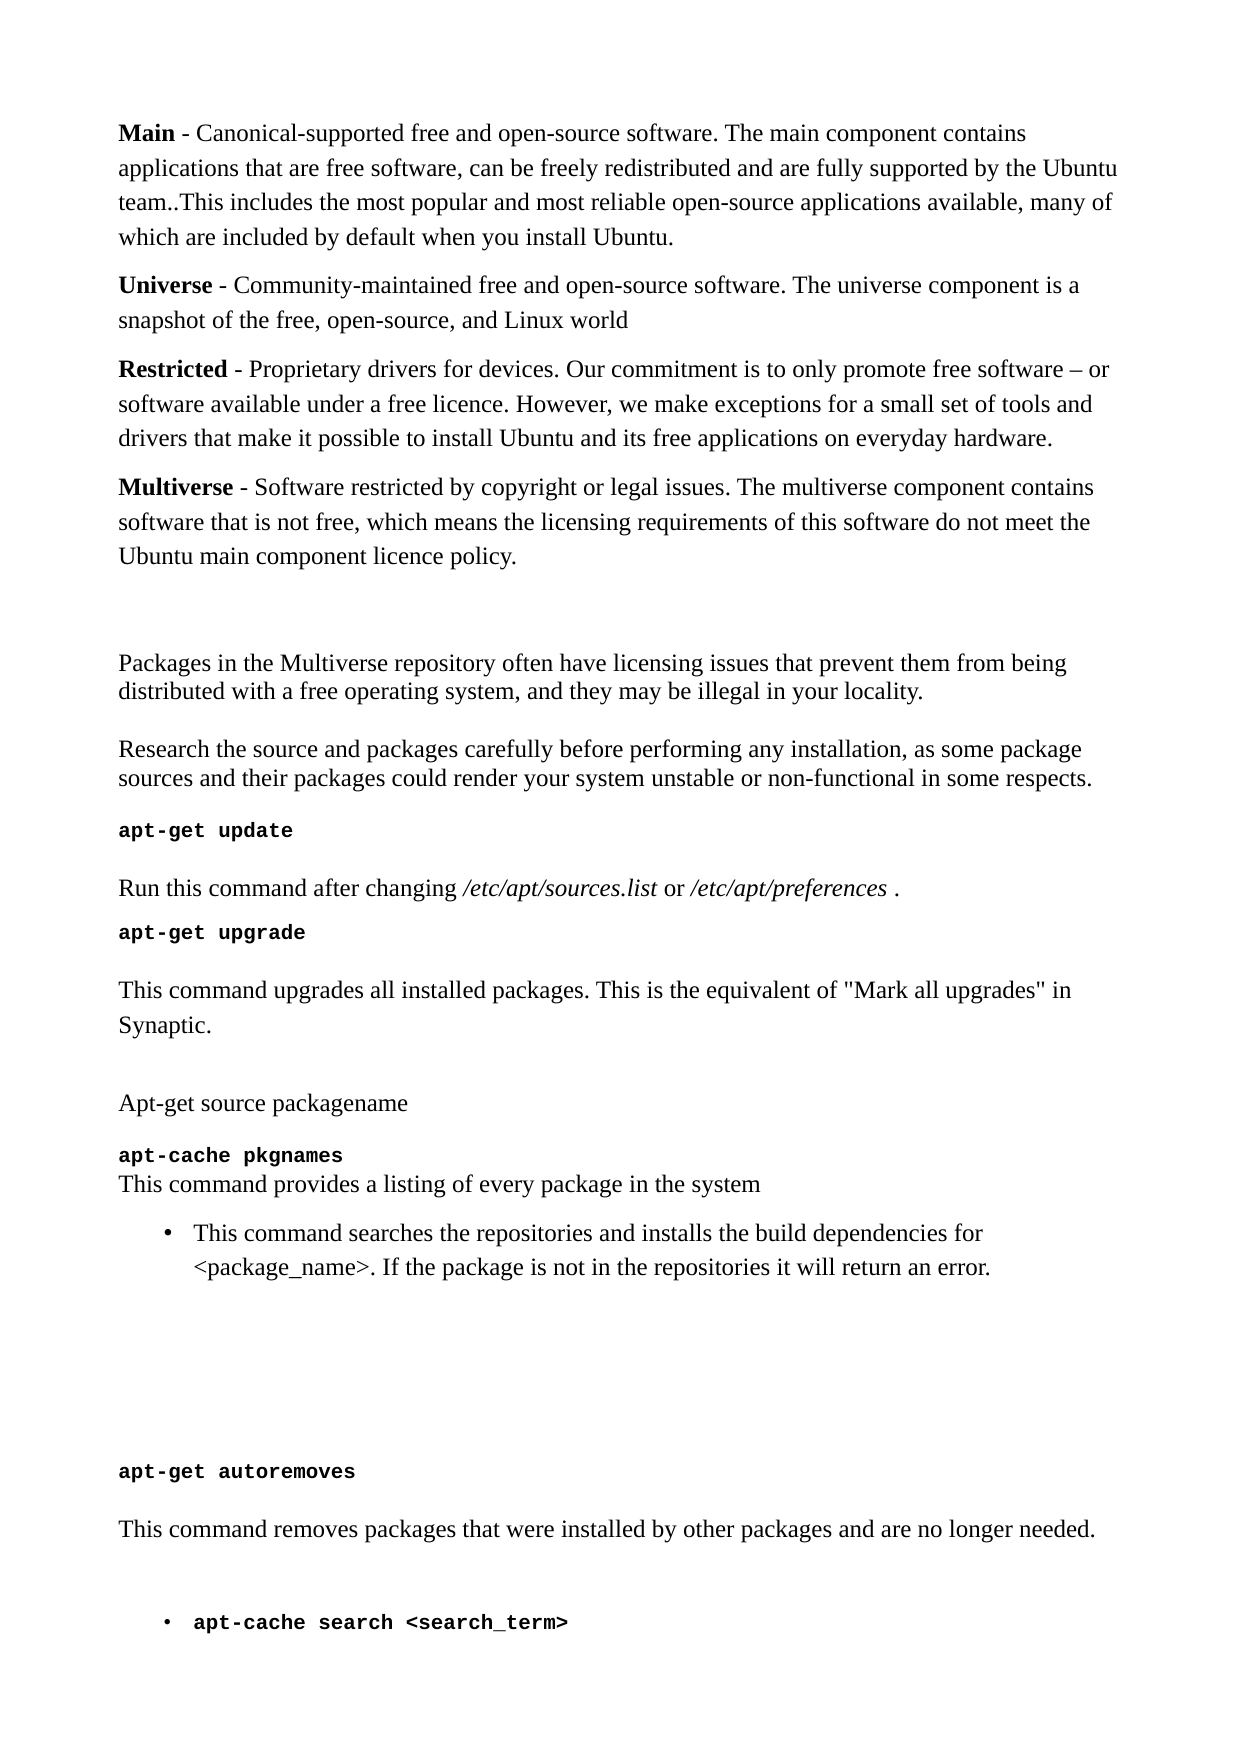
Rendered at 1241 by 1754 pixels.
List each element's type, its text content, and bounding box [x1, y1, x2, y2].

text Multiverse - Software restricted by copyright or legal issues. The multiverse component contains software that is not free, which means the licensing requirements of this software do not meet the Ubuntu main component licence policy. [118, 472, 1122, 570]
text apt-cache pkgnames [118, 1145, 1122, 1169]
text Restricted - Proprietary drivers for devices. Our commitment is to only promote free software – or software available under a free licence. However, we make exceptions for a small set of tools and drivers that make it possible to install Ubuntu and its free applications on everyday hardware. [118, 354, 1122, 452]
text Main - Canonical-supported free and open-source software. The main component contains applications that are free software, can be freely redistributed and are fully supported by the Ubuntu team..This includes the most popular and most reliable open-source applications available, many of which are included by default when you install Ubuntu. [118, 118, 1122, 250]
text Research the source and packages carefully before performing any installation, as some package sources and their packages could render your system unstable or non-functional in some respects. [118, 734, 1122, 791]
text This command provides a listing of every package in the system [118, 1169, 1122, 1198]
text apt-get update [118, 820, 1122, 844]
text This command upgrades all installed packages. This is the equivalent of "Mark all upgrades" in Synaptic. [118, 976, 1122, 1039]
text Run this command after changing /etc/apt/sources.list or /etc/apt/preferences . [118, 873, 1122, 902]
text Apt-get source packagename [118, 1088, 1122, 1117]
text apt-get autoremoves [118, 1461, 1122, 1484]
text This command removes packages that were installed by other packages and are no longer needed. [118, 1514, 1122, 1543]
list apt-cache search <search_term> [164, 1612, 1122, 1636]
text Universe - Community-maintained free and open-source software. The universe component is a snapshot of the free, open-source, and Linux world [118, 271, 1122, 334]
text Packages in the Multiverse repository often have licensing issues that prevent them from being distributed with a free operating system, and they may be illegal in your locality. [118, 648, 1122, 705]
text apt-get upgrade [118, 922, 1122, 946]
list This command searches the repositories and installs the build dependencies for <package_name>. If the package is not in the repositories it will return an error. [164, 1218, 1122, 1281]
